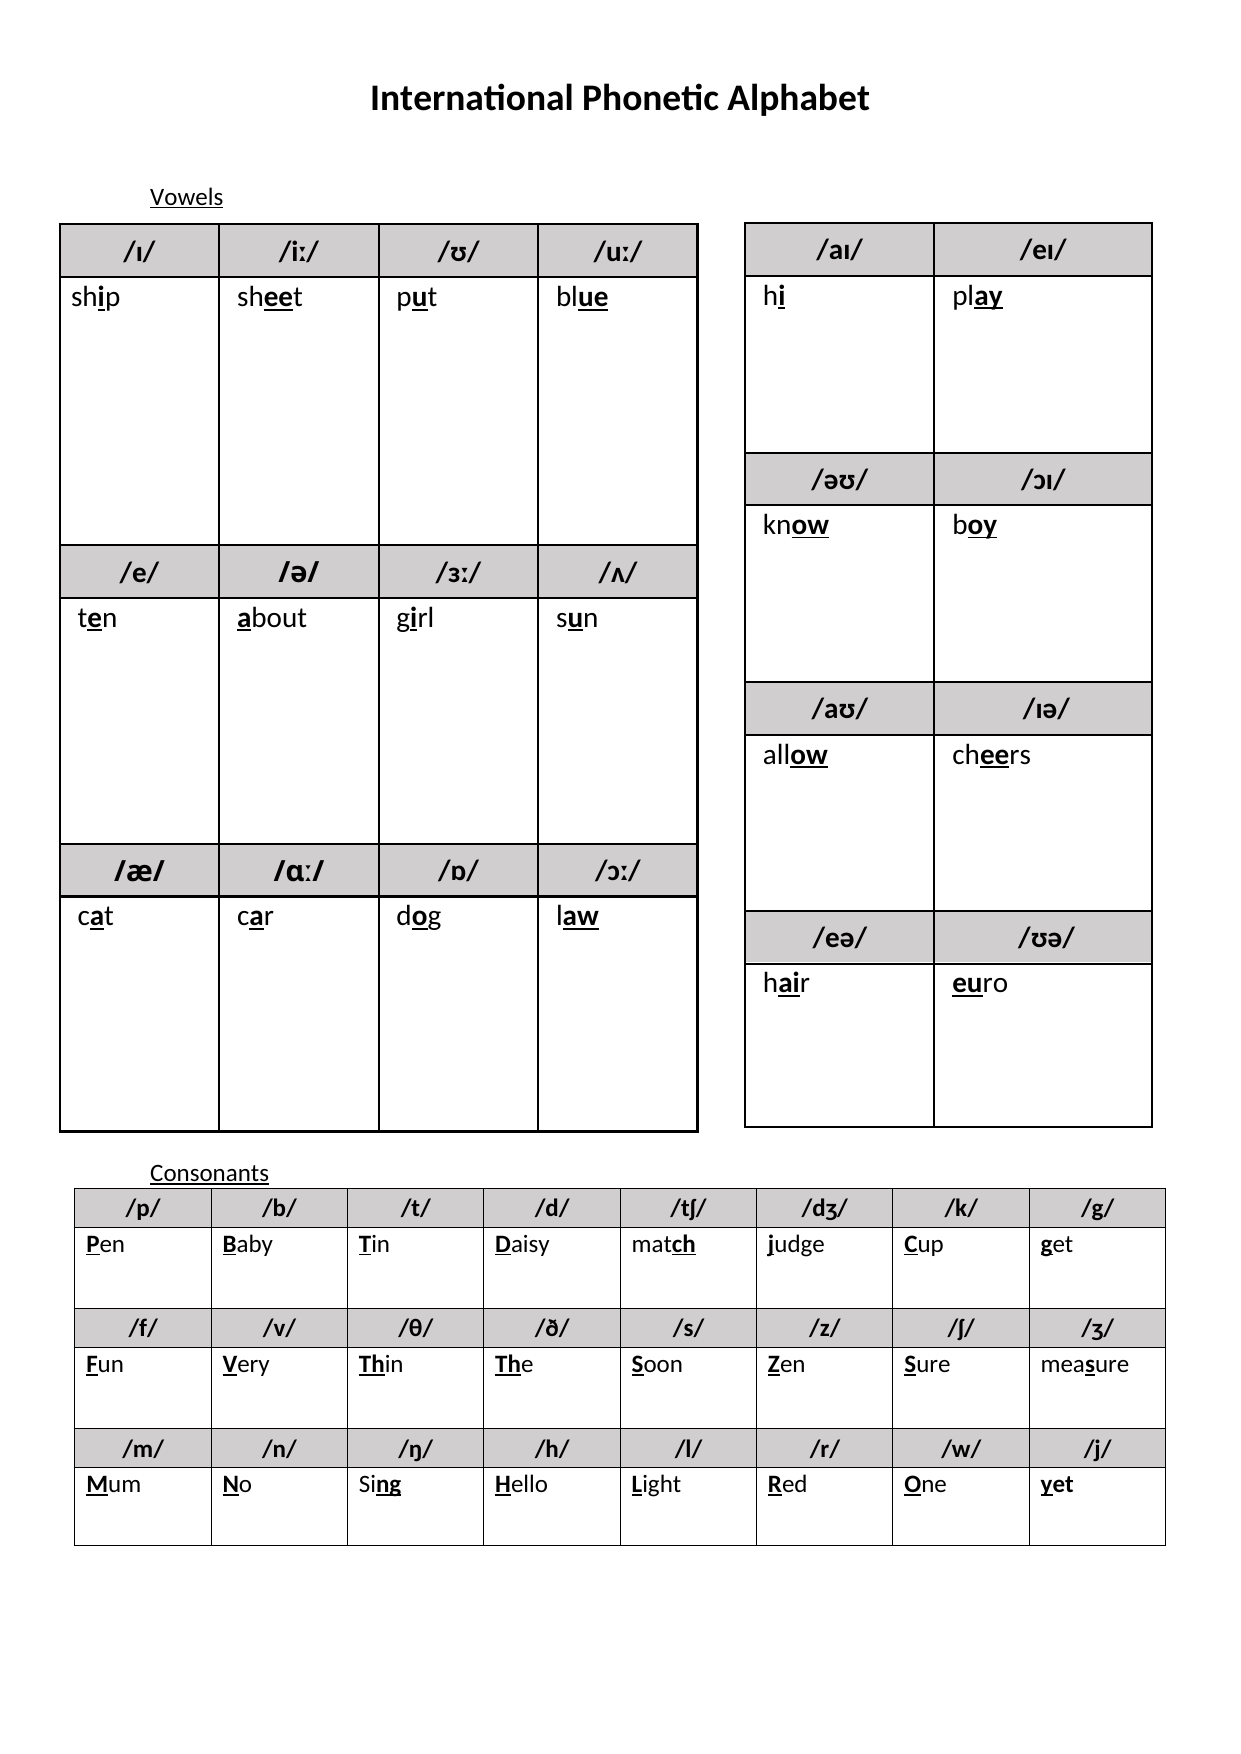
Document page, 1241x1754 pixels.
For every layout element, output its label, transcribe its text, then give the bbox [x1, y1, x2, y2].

table_cell law [539, 898, 696, 1130]
table_cell blue [539, 278, 696, 544]
table_cell Pen [75, 1228, 211, 1308]
table_header /ɪ/ [61, 225, 218, 276]
text Vowels [150, 181, 1090, 211]
table_cell /æ/ [61, 845, 218, 895]
table_cell /ɪə/ [935, 683, 1151, 734]
table_cell dog [380, 898, 537, 1130]
table_cell /m/ [75, 1429, 211, 1467]
table_cell allow [746, 736, 933, 910]
table_cell /h/ [484, 1429, 620, 1467]
table_header /p/ [75, 1189, 211, 1227]
table_header /ʊ/ [380, 225, 537, 276]
table_cell cheers [935, 736, 1151, 910]
table_cell /ə/ [220, 546, 378, 597]
table_header /aɪ/ [746, 224, 933, 275]
table_cell /e/ [61, 546, 218, 597]
table_cell /ð/ [484, 1309, 620, 1347]
table_header /k/ [893, 1189, 1029, 1227]
table_cell Zen [757, 1348, 892, 1428]
table_header /iː/ [220, 225, 378, 276]
table_cell /l/ [621, 1429, 756, 1467]
table_cell Light [621, 1468, 756, 1545]
table_cell car [220, 898, 378, 1130]
table_cell Tin [348, 1228, 483, 1308]
table_cell Sing [348, 1468, 483, 1545]
table_cell /n/ [212, 1429, 347, 1467]
table_cell One [893, 1468, 1029, 1545]
table_cell The [484, 1348, 620, 1428]
table_cell /ɑː/ [220, 845, 378, 895]
table_cell girl [380, 599, 537, 842]
table_cell sheet [220, 278, 378, 544]
table_cell /f/ [75, 1309, 211, 1347]
table_cell /ʃ/ [893, 1309, 1029, 1347]
table_cell match [621, 1228, 756, 1308]
table_cell /ŋ/ [348, 1429, 483, 1467]
table_cell boy [935, 506, 1151, 681]
table_cell play [935, 277, 1151, 452]
table_cell /ʌ/ [539, 546, 696, 597]
table_cell /z/ [757, 1309, 892, 1347]
table_cell cat [61, 898, 218, 1130]
table_cell Mum [75, 1468, 211, 1545]
table_cell Red [757, 1468, 892, 1545]
table_cell Thin [348, 1348, 483, 1428]
table_header /eɪ/ [935, 224, 1151, 275]
table_cell /w/ [893, 1429, 1029, 1467]
table_cell ship [61, 278, 218, 544]
table_cell Sure [893, 1348, 1029, 1428]
table_cell /r/ [757, 1429, 892, 1467]
table_cell Soon [621, 1348, 756, 1428]
table_cell /ɔɪ/ [935, 454, 1151, 504]
table_header /g/ [1030, 1189, 1165, 1227]
table_header /d/ [484, 1189, 620, 1227]
table_cell euro [935, 965, 1151, 1126]
table_cell about [220, 599, 378, 842]
table_cell know [746, 506, 933, 681]
table_cell /θ/ [348, 1309, 483, 1347]
table_cell Very [212, 1348, 347, 1428]
table_cell yet [1030, 1468, 1165, 1545]
table_cell Fun [75, 1348, 211, 1428]
table_cell /s/ [621, 1309, 756, 1347]
table_cell /j/ [1030, 1429, 1165, 1467]
table_cell hi [746, 277, 933, 452]
table_cell Daisy [484, 1228, 620, 1308]
table_cell Baby [212, 1228, 347, 1308]
table_cell judge [757, 1228, 892, 1308]
table_cell Hello [484, 1468, 620, 1545]
table_cell No [212, 1468, 347, 1545]
table_cell /v/ [212, 1309, 347, 1347]
table_cell sun [539, 599, 696, 842]
text Consonants [150, 242, 1090, 1188]
table_header /b/ [212, 1189, 347, 1227]
table_cell measure [1030, 1348, 1165, 1428]
table_cell /ʒ/ [1030, 1309, 1165, 1347]
table_cell put [380, 278, 537, 544]
table_cell get [1030, 1228, 1165, 1308]
table_cell /aʊ/ [746, 683, 933, 734]
table_cell /ʊə/ [935, 912, 1151, 962]
table_cell /ɜː/ [380, 546, 537, 597]
table_header /uː/ [539, 225, 696, 276]
table_header /t/ [348, 1189, 483, 1227]
table_cell /ɔː/ [539, 845, 696, 895]
table_cell /ɒ/ [380, 845, 537, 895]
table_cell /eə/ [746, 912, 933, 962]
table_header /tʃ/ [621, 1189, 756, 1227]
table_cell ten [61, 599, 218, 842]
table_header /dʒ/ [757, 1189, 892, 1227]
table_cell hair [746, 965, 933, 1126]
table_cell Cup [893, 1228, 1029, 1308]
table_cell /əʊ/ [746, 454, 933, 504]
